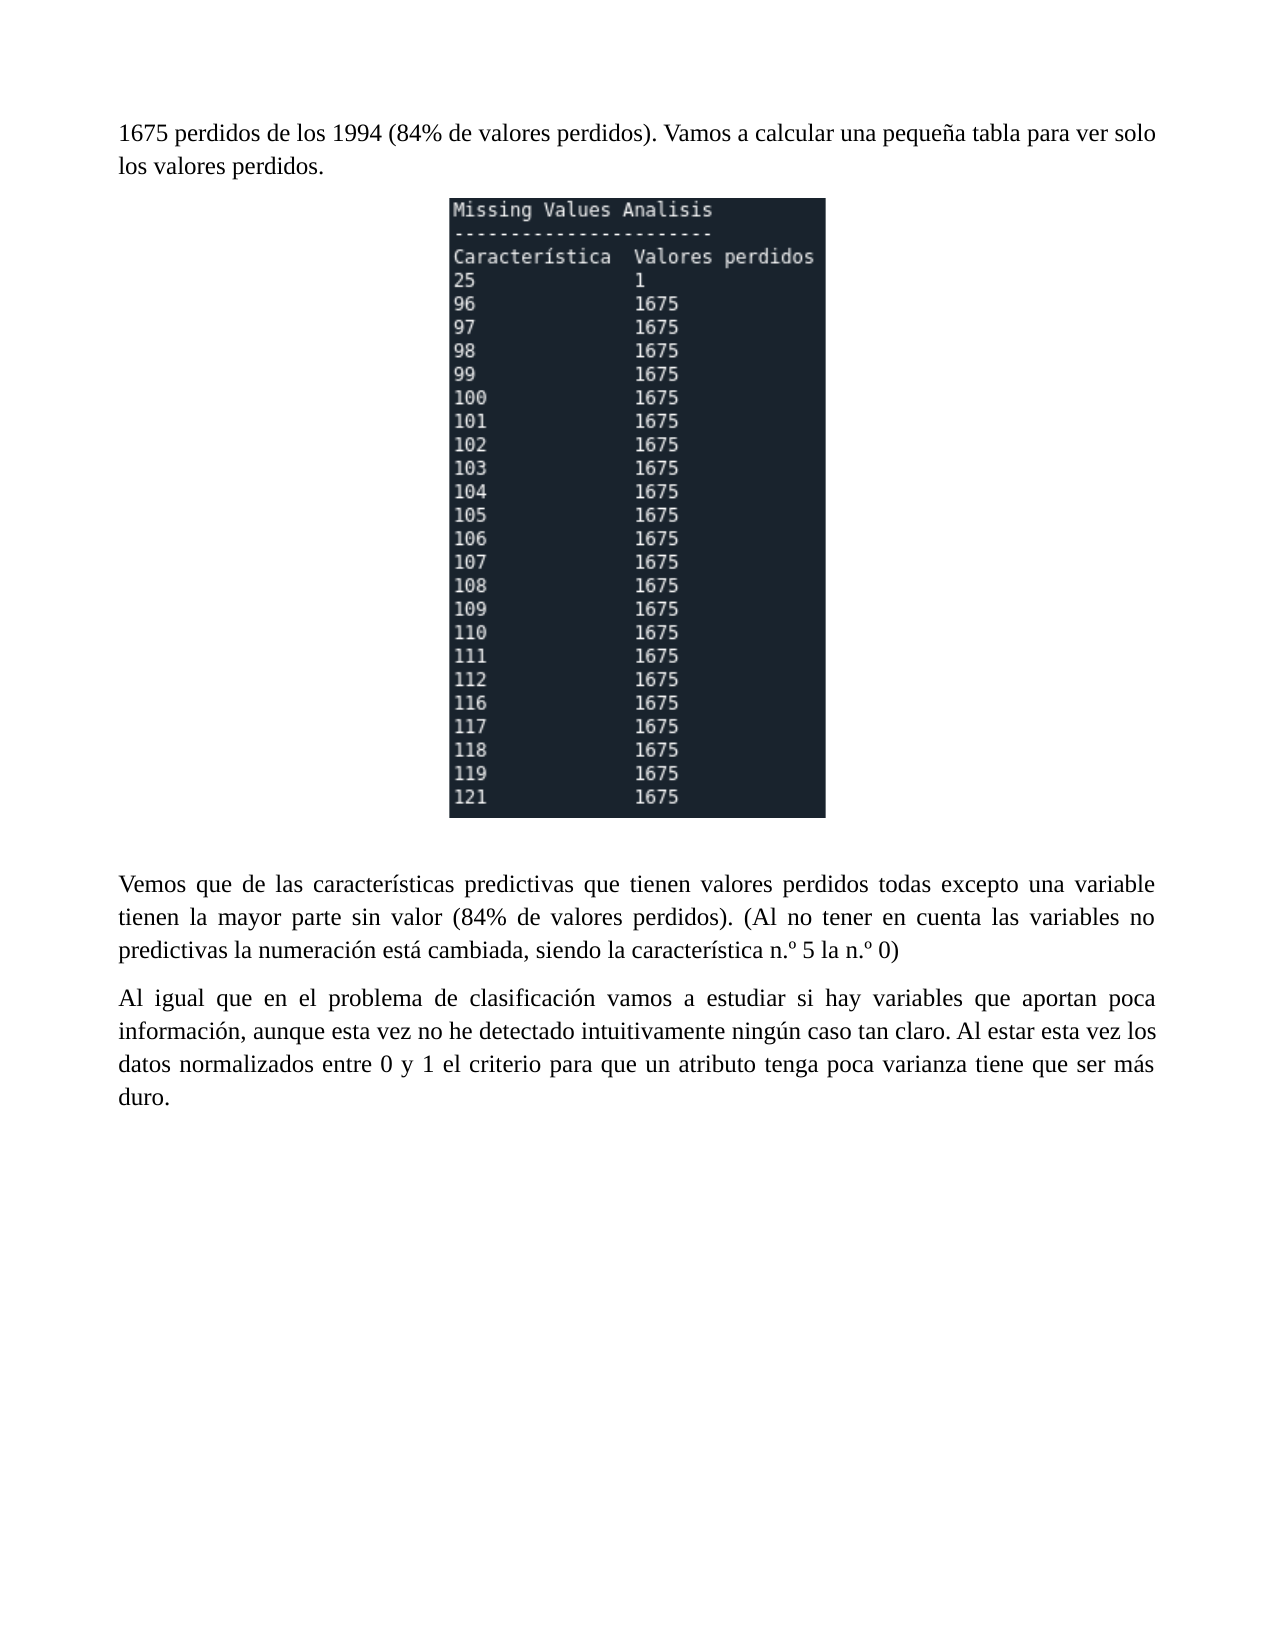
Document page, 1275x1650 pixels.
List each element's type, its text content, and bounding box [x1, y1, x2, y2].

text Al igual que en el problema de clasificación vamos a estudiar si hay variables que aportan poca información, aunque esta vez no he detectado intuitivamente ningún caso tan claro. Al estar esta vez los datos normalizados entre 0 y 1 el criterio para que un atributo tenga poca varianza tiene que ser más duro. [118, 983, 1157, 1111]
picture [449, 198, 826, 818]
text 1675 perdidos de los 1994 (84% de valores perdidos). Vamos a calcular una pequeña tabla para ver solo los valores perdidos. [118, 118, 1157, 180]
text Vemos que de las características predictivas que tienen valores perdidos todas excepto una variable tienen la mayor parte sin valor (84% de valores perdidos). (Al no tener en cuenta las variables no predictivas la numeración está cambiada, siendo la característica n.º 5 la n.º 0) [118, 869, 1157, 964]
